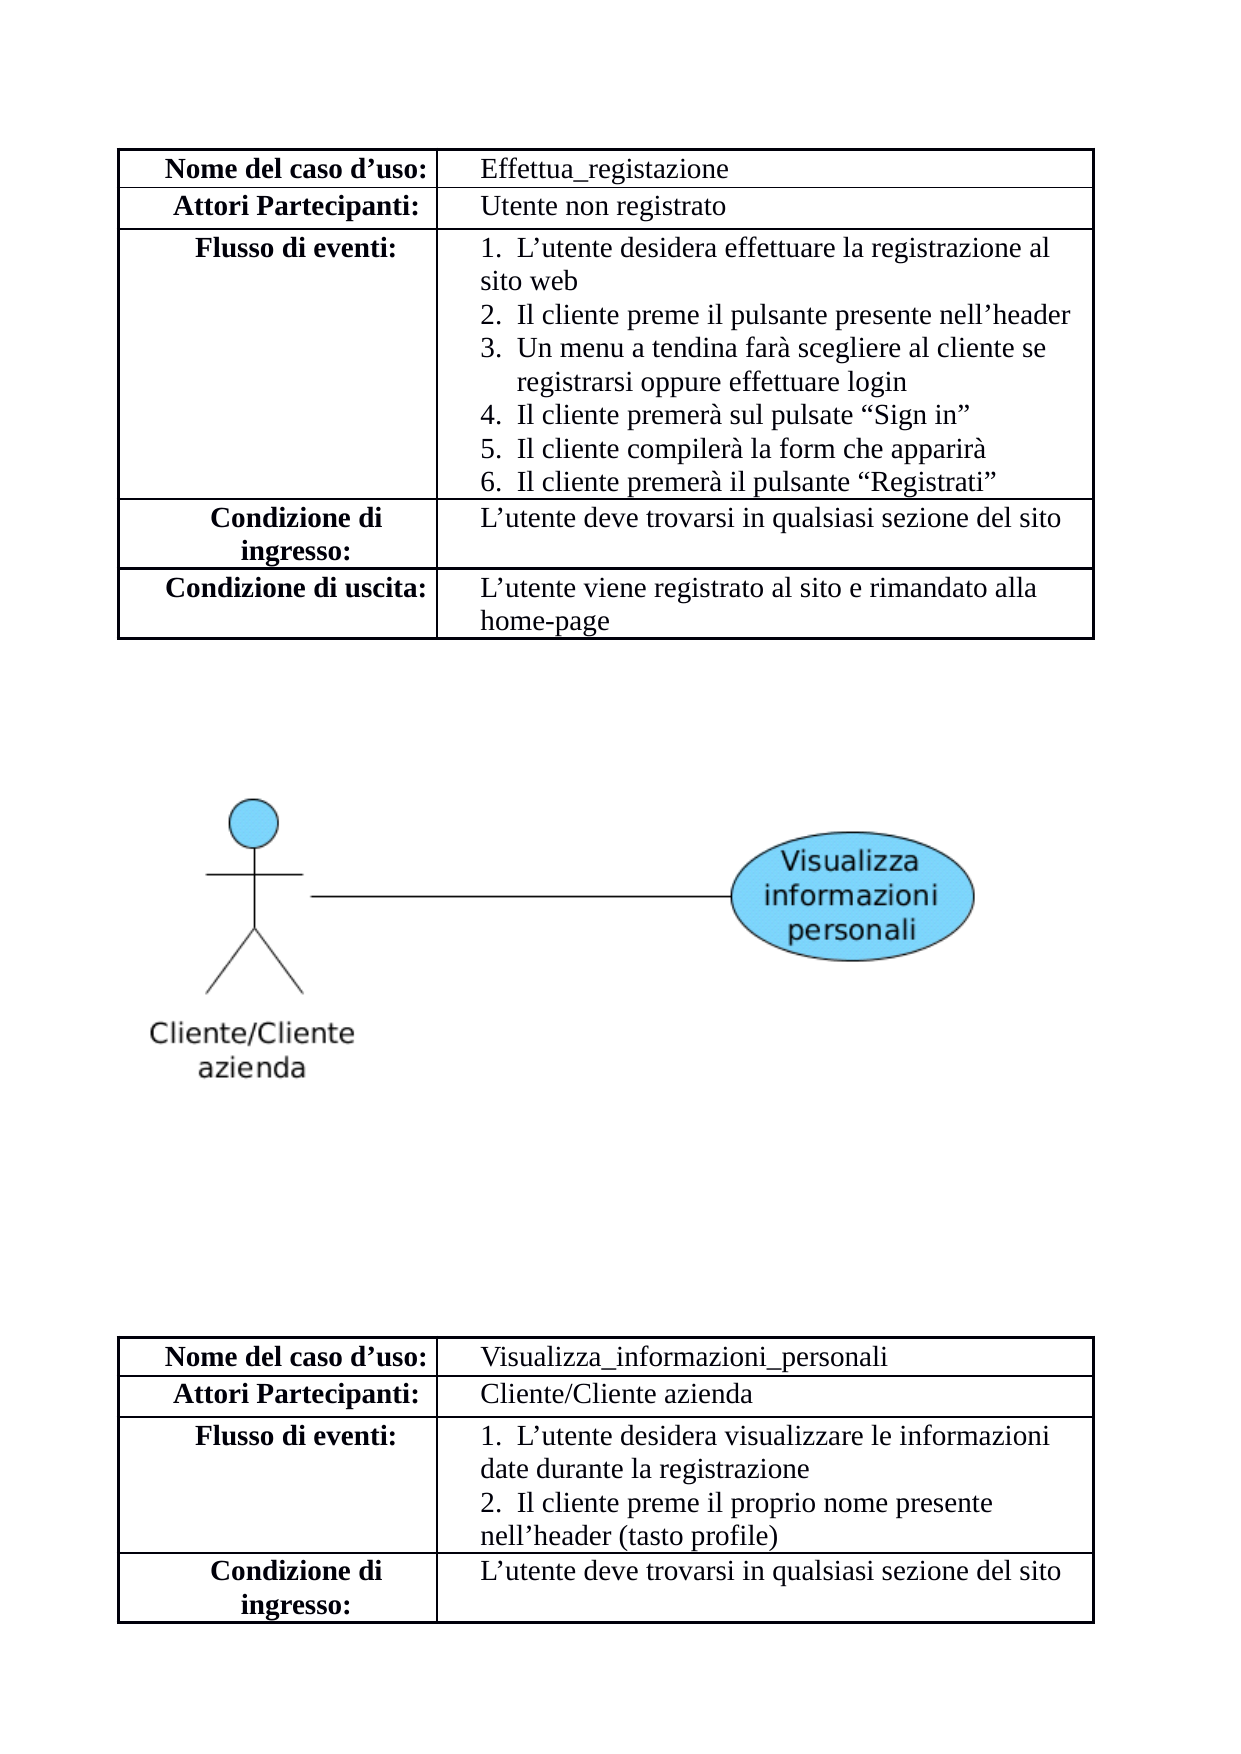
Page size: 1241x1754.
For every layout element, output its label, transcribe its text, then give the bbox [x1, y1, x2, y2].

table_header Visualizza_informazioni_personali [438, 1339, 1092, 1375]
table_cell Flusso di eventi: [120, 230, 436, 498]
table_cell Flusso di eventi: [120, 1418, 436, 1552]
table_cell Attori Partecipanti: [120, 188, 436, 228]
table_header Effettua_registazione [438, 151, 1092, 187]
table_header Nome del caso d’uso: [120, 1339, 436, 1375]
table_cell L’utente deve trovarsi in qualsiasi sezione del sito [438, 500, 1092, 567]
table_cell L’utente viene registrato al sito e rimandato alla home-page [438, 570, 1092, 637]
table_cell Utente non registrato [438, 188, 1092, 228]
table_cell Condizione di uscita: [120, 570, 436, 637]
table_cell Condizione di ingresso: [120, 1554, 436, 1621]
table_cell 1. L’utente desidera visualizzare le informazioni date durante la registrazione 2. Il cliente preme il proprio nome presente nell’header (tasto profile) [438, 1418, 1092, 1552]
table_cell L’utente deve trovarsi in qualsiasi sezione del sito [438, 1554, 1092, 1621]
table_cell Attori Partecipanti: [120, 1377, 436, 1416]
table_cell Condizione di ingresso: [120, 500, 436, 567]
table_cell 1. L’utente desidera effettuare la registrazione al sito web 2. Il cliente preme il pulsante presente nell’header 3. Un menu a tendina farà scegliere al cliente se registrarsi oppure effettuare login 4. Il cliente premerà sul pulsate “Sign in” 5. Il cliente compilerà la form che apparirà 6. Il cliente premerà il pulsante “Registrati” [438, 230, 1092, 498]
table_header Nome del caso d’uso: [120, 151, 436, 187]
table_cell Cliente/Cliente azienda [438, 1377, 1092, 1416]
